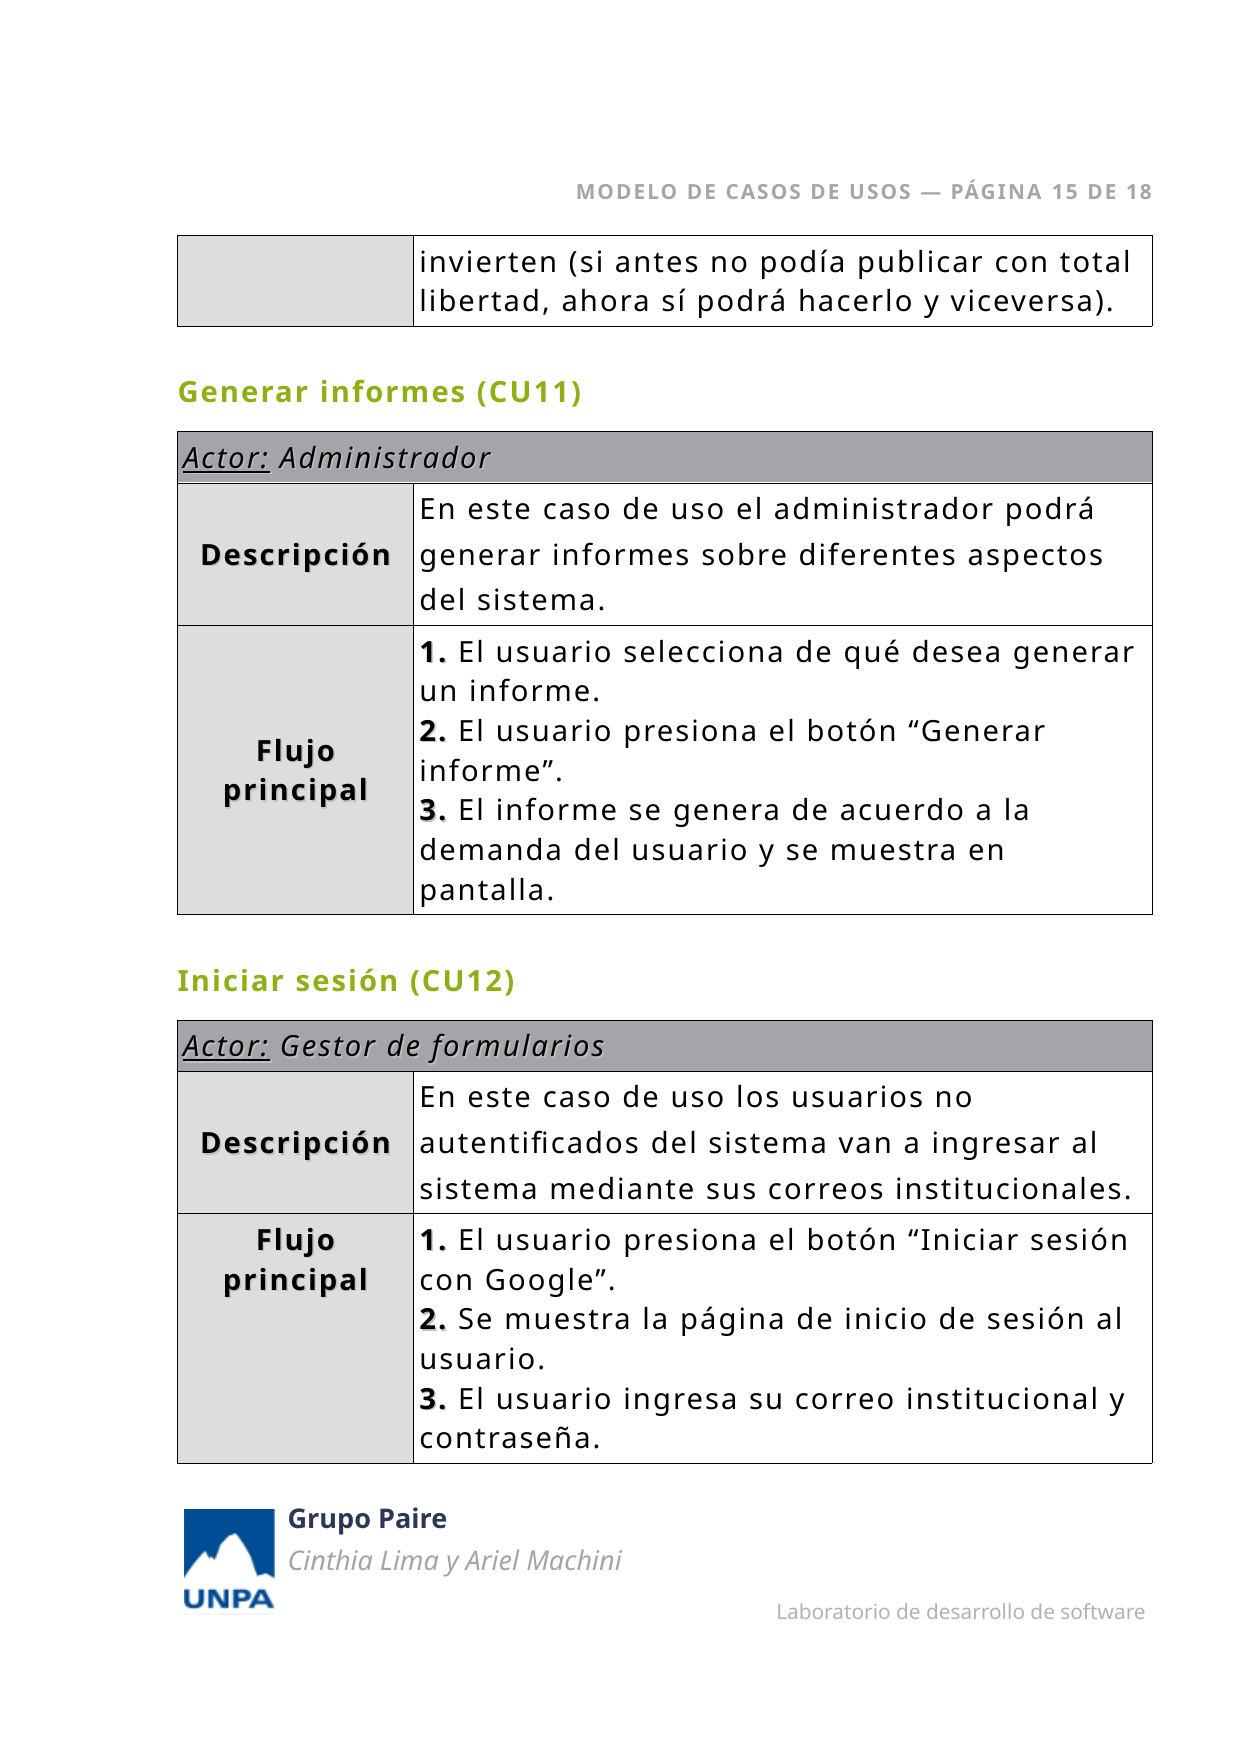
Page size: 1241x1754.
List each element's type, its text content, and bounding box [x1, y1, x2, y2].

table_cell En este caso de uso el administrador podrá generar informes sobre diferentes aspectos del sistema. [414, 484, 1152, 625]
table_cell invierten (si antes no podía publicar con total libertad, ahora sí podrá hacerlo y viceversa). [414, 236, 1152, 326]
picture [184, 1509, 275, 1615]
text Iniciar sesión (CU12) [177, 960, 1152, 1000]
text Generar informes (CU11) [177, 372, 1152, 411]
table_cell Descripción [178, 484, 413, 625]
table_header Actor: Gestor de formularios [178, 1021, 1152, 1071]
table_cell 1. El usuario presiona el botón “Iniciar sesión con Google”. 2. Se muestra la página de inicio de sesión al usuario. 3. El usuario ingresa su correo institucional y contraseña. [414, 1214, 1152, 1463]
table_cell 1. El usuario selecciona de qué desea generar un informe. 2. El usuario presiona el botón “Generar informe”. 3. El informe se genera de acuerdo a la demanda del usuario y se muestra en pantalla. [414, 626, 1152, 914]
table_cell Flujo principal [178, 1214, 413, 1463]
table_cell [178, 236, 413, 326]
table_cell Flujo principal [178, 626, 413, 914]
table_header Actor: Administrador [178, 432, 1152, 482]
table_cell En este caso de uso los usuarios no autentificados del sistema van a ingresar al sistema mediante sus correos institucionales. [414, 1072, 1152, 1213]
table_cell Descripción [178, 1072, 413, 1213]
